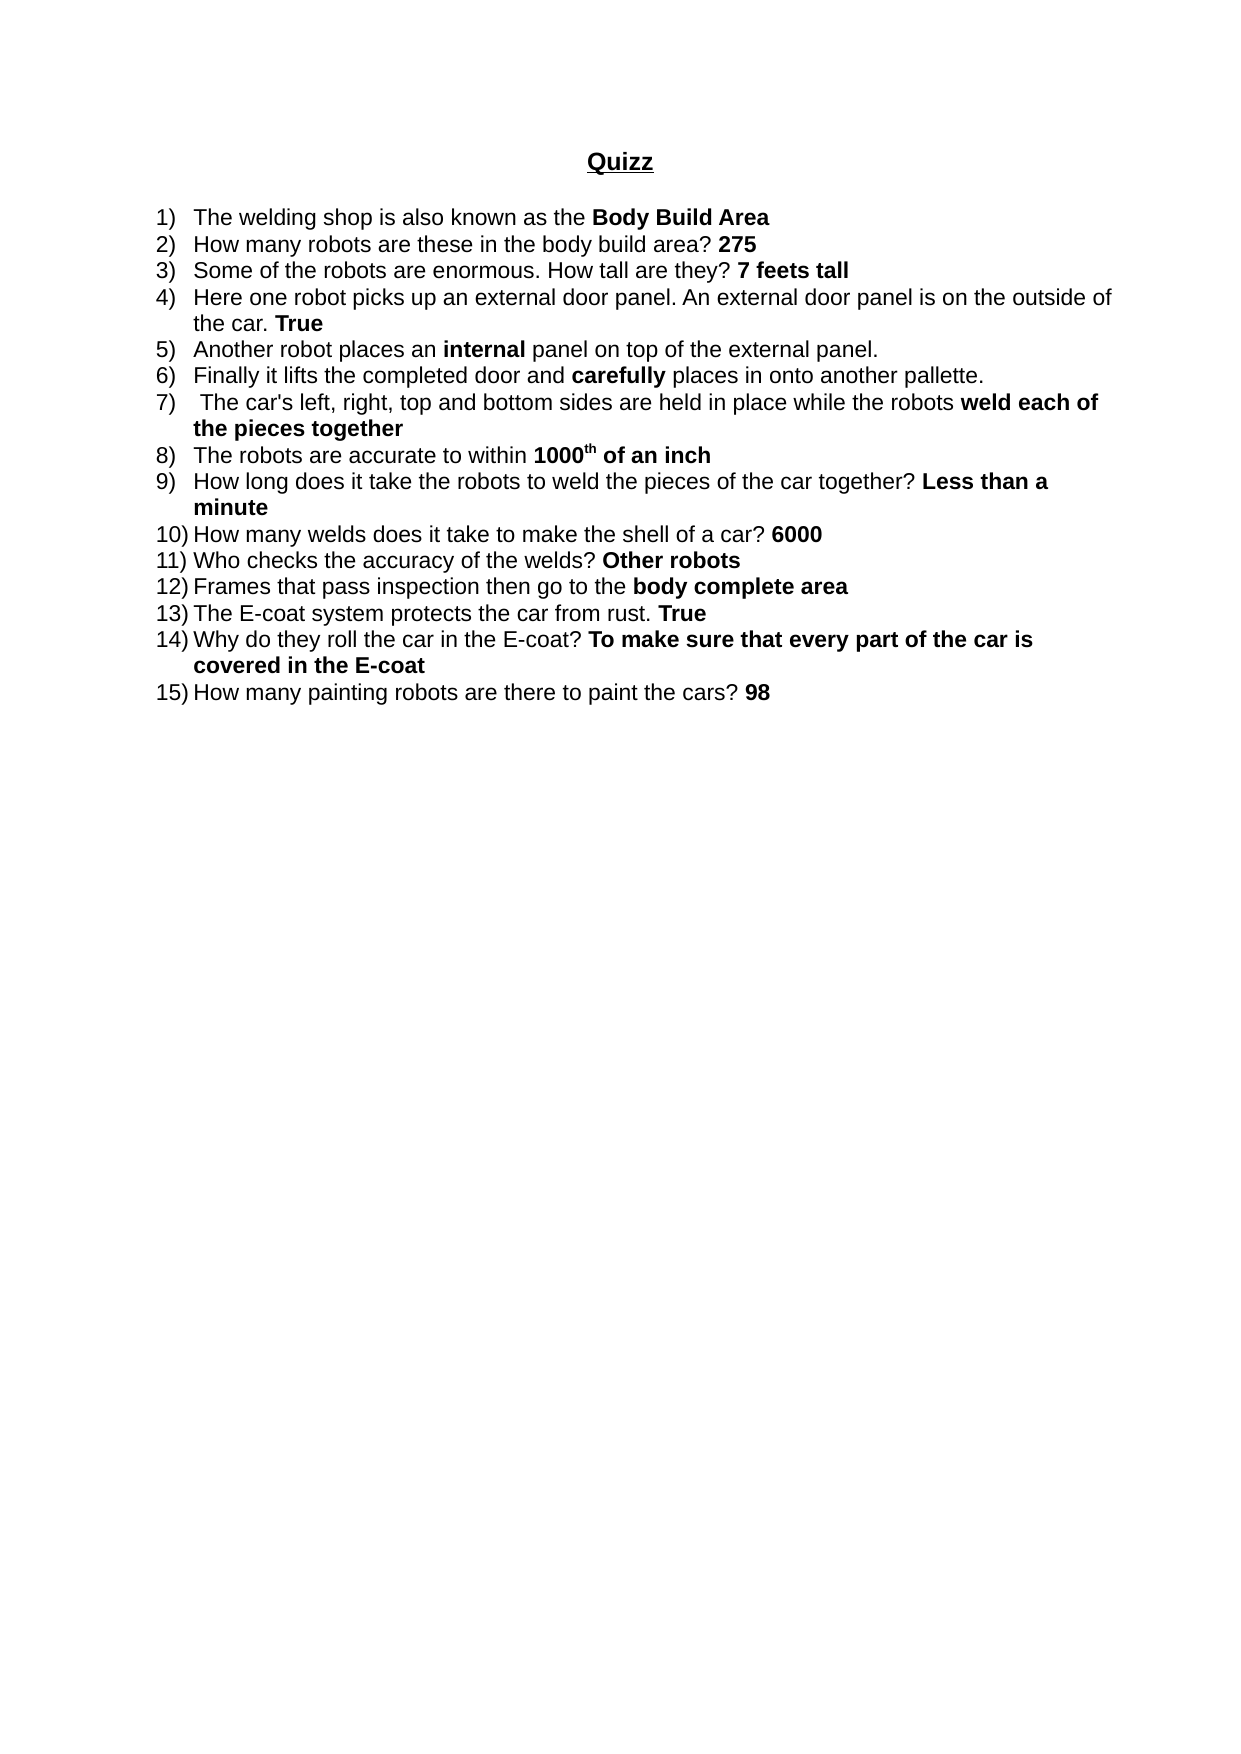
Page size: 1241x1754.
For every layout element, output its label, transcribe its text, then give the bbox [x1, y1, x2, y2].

list Some of the robots are enormous. How tall are they? 7 feets tall [156, 257, 1122, 283]
text Quizz [118, 147, 1122, 176]
list How long does it take the robots to weld the pieces of the car together? Less than a minute [156, 468, 1122, 521]
list The welding shop is also known as the Body Build Area [156, 204, 1122, 231]
list Finally it lifts the completed door and carefully places in onto another pallette. [156, 362, 1122, 389]
list How many welds does it take to make the shell of a car? 6000 [156, 521, 1122, 547]
list Frames that pass inspection then go to the body complete area [156, 573, 1122, 600]
list Here one robot picks up an external door panel. An external door panel is on the outside of the car. True [156, 283, 1122, 336]
list Another robot places an internal panel on top of the external panel. [156, 336, 1122, 362]
list How many robots are these in the body build area? 275 [156, 231, 1122, 257]
list The car's left, right, top and bottom sides are held in place while the robots weld each of the pieces together [156, 389, 1122, 442]
list Why do they roll the car in the E-coat? To make sure that every part of the car is covered in the E-coat [156, 626, 1122, 679]
list The robots are accurate to within 1000th of an inch [156, 442, 1122, 468]
list The E-coat system protects the car from rust. True [156, 600, 1122, 626]
list Who checks the accuracy of the welds? Other robots [156, 547, 1122, 573]
list How many painting robots are there to paint the cars? 98 [156, 679, 1122, 705]
